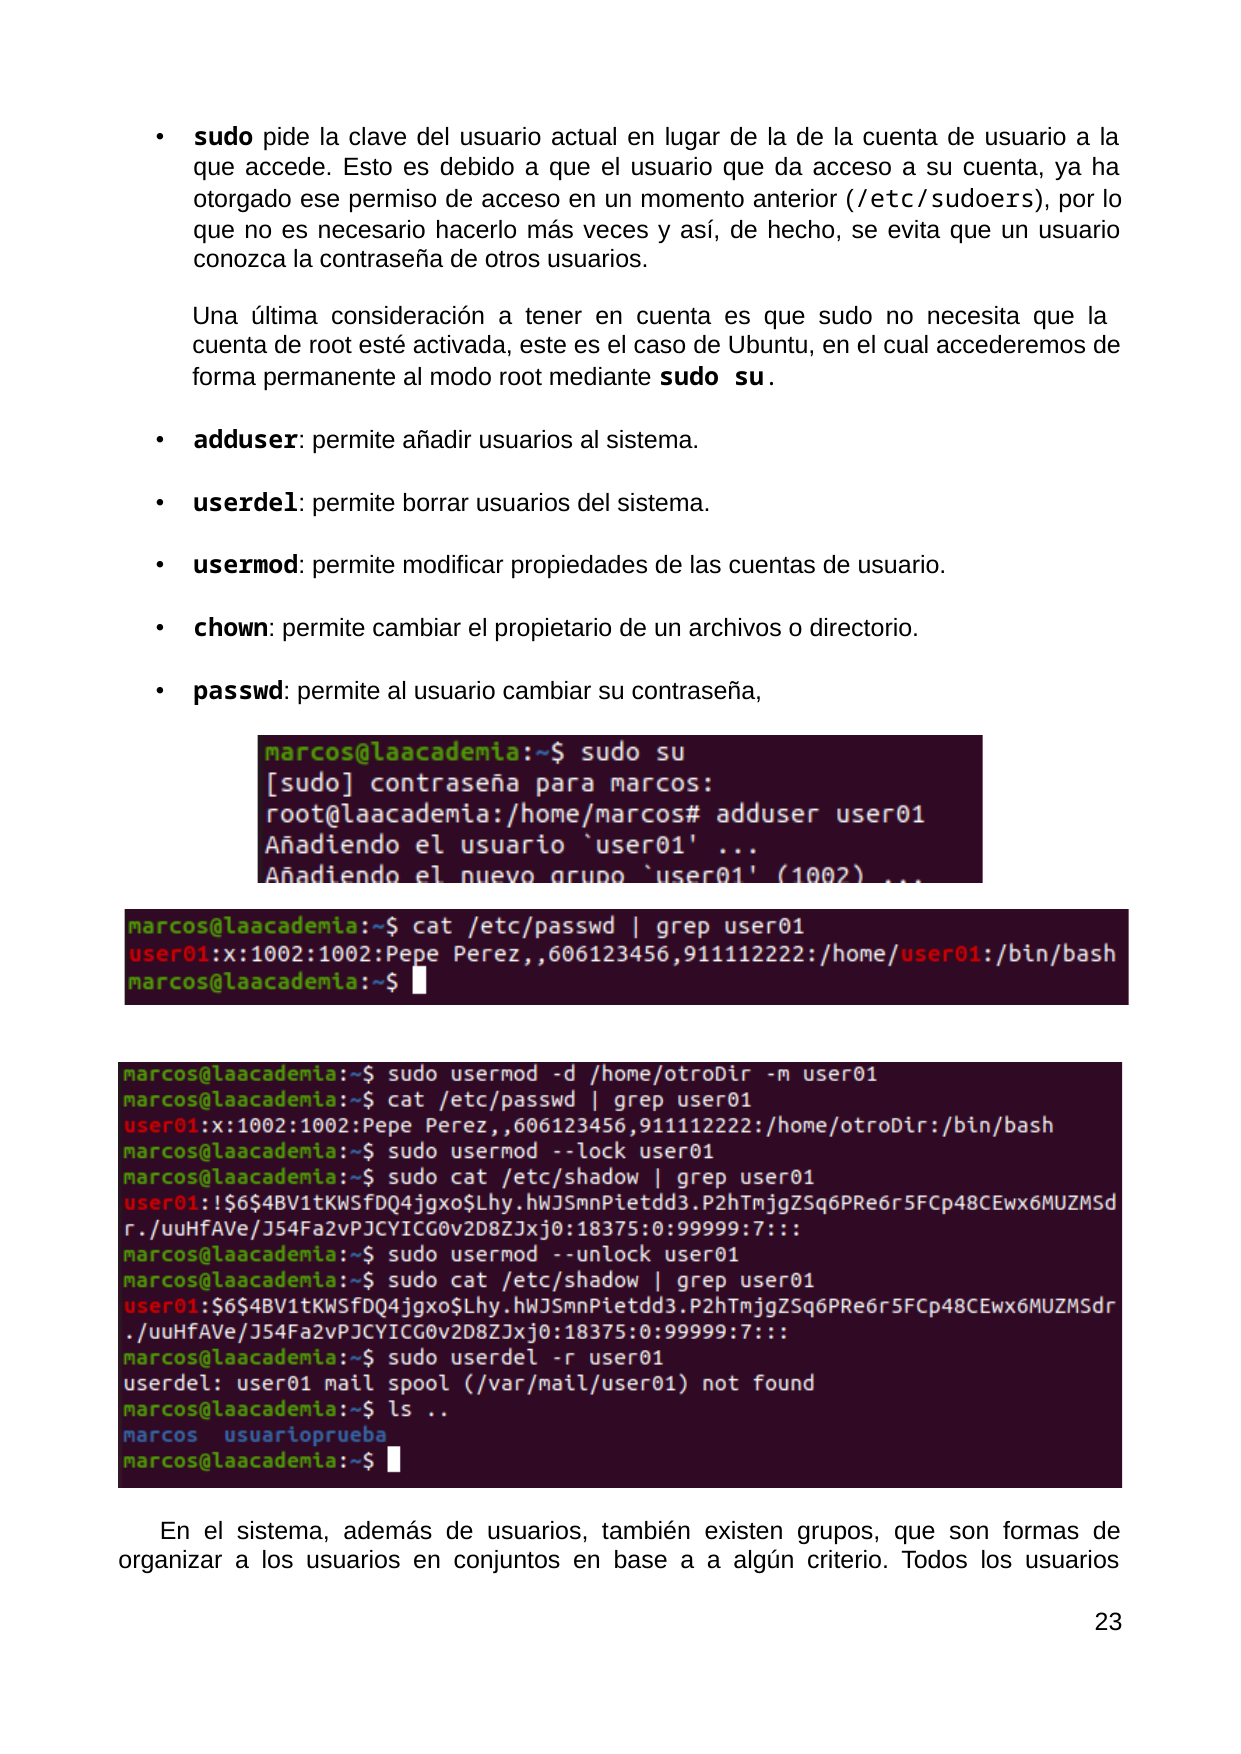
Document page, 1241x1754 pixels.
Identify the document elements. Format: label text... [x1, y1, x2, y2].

list userdel: permite borrar usuarios del sistema. [156, 484, 1122, 518]
text En el sistema, además de usuarios, también existen grupos, que son formas de organizar a los usuarios en conjuntos en base a a algún criterio. Todos los usuarios [118, 1516, 1122, 1574]
list adduser: permite añadir usuarios al sistema. [156, 422, 1122, 456]
picture [124, 909, 1129, 1005]
list usermod: permite modificar propiedades de las cuentas de usuario. [156, 547, 1122, 581]
list passwd: permite al usuario cambiar su contraseña, [156, 673, 1122, 707]
picture [257, 735, 983, 883]
list chown: permite cambiar el propietario de un archivos o directorio. [156, 610, 1122, 644]
text Una última consideración a tener en cuenta es que sudo no necesita que la cuenta de root esté activada, este es el caso de Ubuntu, en el cual accederemos de forma permanente al modo root mediante sudo su. [118, 301, 1122, 393]
picture [118, 1062, 1123, 1488]
list sudo pide la clave del usuario actual en lugar de la de la cuenta de usuario a la que accede. Esto es debido a que el usuario que da acceso a su cuenta, ya ha otorgado ese permiso de acceso en un momento anterior (/etc/sudoers), por lo que no es necesario hacerlo más veces y así, de hecho, se evita que un usuario conozca la contraseña de otros usuarios. [156, 118, 1122, 272]
